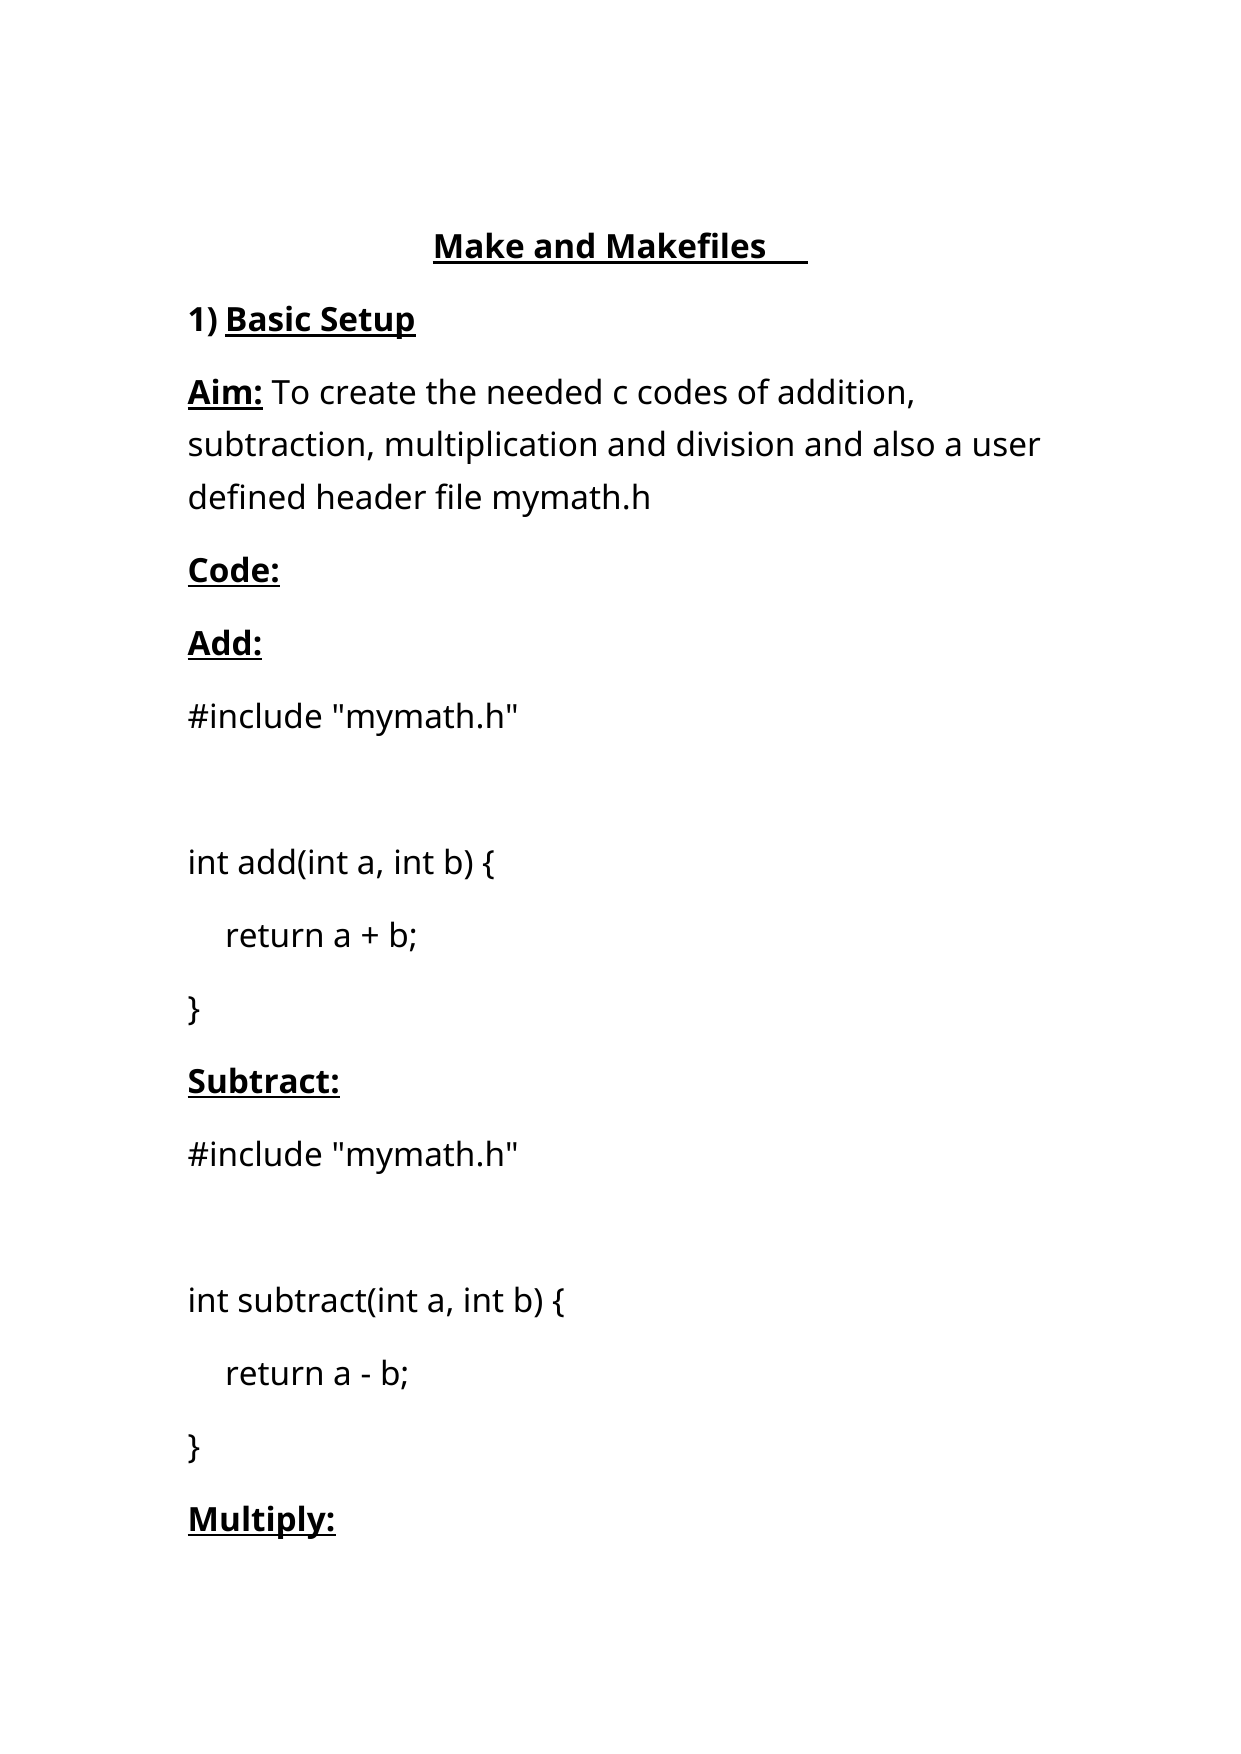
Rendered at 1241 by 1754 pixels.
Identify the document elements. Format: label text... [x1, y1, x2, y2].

text Multiply: [187, 1496, 1090, 1541]
text Aim: To create the needed c codes of addition, subtraction, multiplication and division and also a user defined header file mymath.h [187, 369, 1090, 519]
text return a + b; [187, 912, 1090, 957]
text Code: [187, 546, 1090, 592]
text #include "mymath.h" [187, 1131, 1090, 1176]
text Make and Makefiles [150, 223, 1090, 268]
text Subtract: [187, 1058, 1090, 1103]
text } [187, 984, 1090, 1030]
text int add(int a, int b) { [187, 838, 1090, 884]
text int subtract(int a, int b) { [187, 1277, 1090, 1322]
list Basic Setup [187, 296, 1090, 341]
text return a - b; [187, 1350, 1090, 1395]
text } [187, 1423, 1090, 1468]
text #include "mymath.h" [187, 692, 1090, 738]
text Add: [187, 619, 1090, 665]
